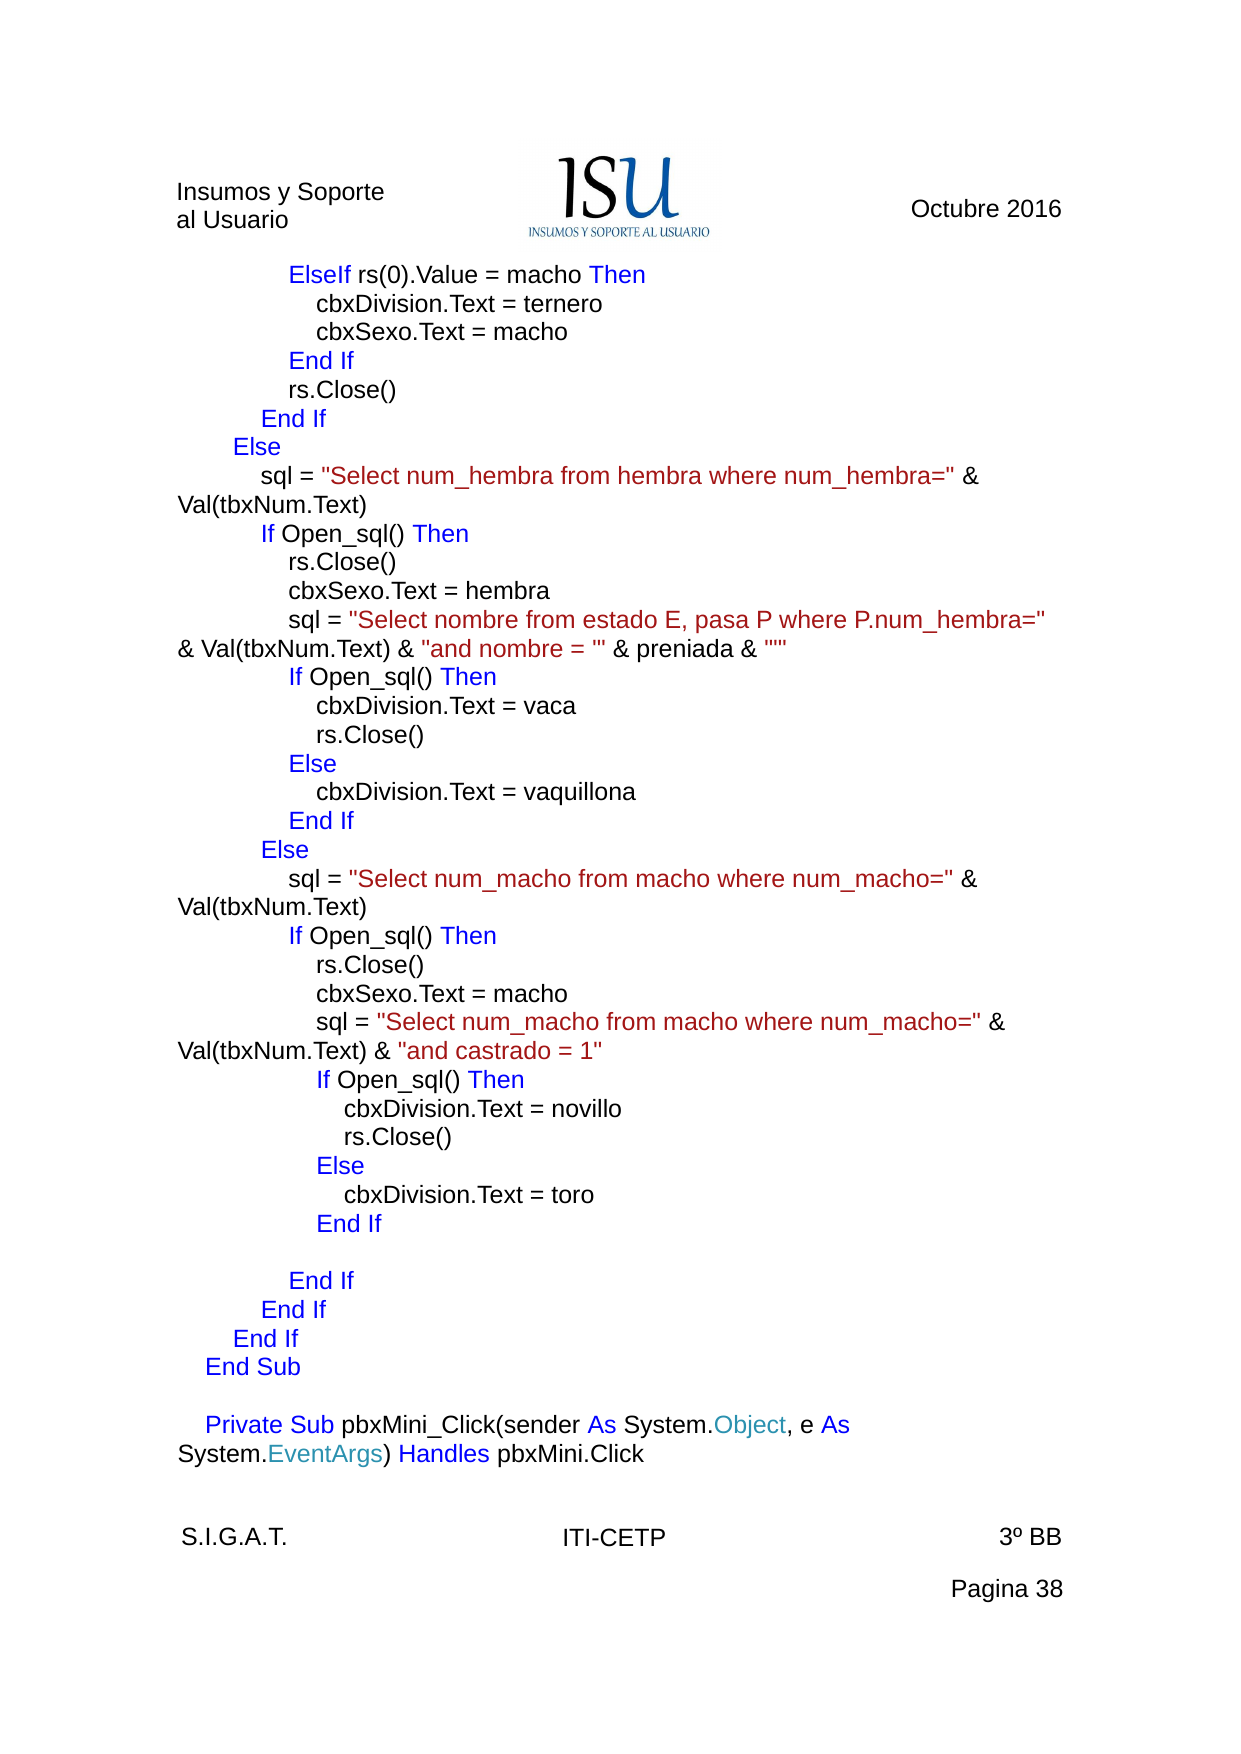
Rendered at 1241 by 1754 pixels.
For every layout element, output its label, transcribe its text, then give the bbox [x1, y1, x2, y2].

text Else [177, 432, 1063, 461]
text If Open_sql() Then [177, 518, 1063, 547]
text End If [177, 806, 1063, 835]
text cbxSexo.Text = hembra [177, 576, 1063, 605]
text Private Sub pbxMini_Click(sender As System.Object, e As System.EventArgs) Handles pbxMini.Click [177, 1410, 1063, 1467]
text cbxSexo.Text = macho [177, 317, 1063, 346]
text End If [177, 403, 1063, 432]
text cbxSexo.Text = macho [177, 978, 1063, 1007]
text sql = "Select nombre from estado E, pasa P where P.num_hembra=" & Val(tbxNum.Text) & "and nombre = '" & preniada & "'" [177, 605, 1063, 662]
text sql = "Select num_hembra from hembra where num_hembra=" & Val(tbxNum.Text) [177, 461, 1063, 518]
text rs.Close() [177, 375, 1063, 403]
text cbxDivision.Text = novillo [177, 1093, 1063, 1122]
text End If [177, 1323, 1063, 1352]
text cbxDivision.Text = ternero [177, 288, 1063, 317]
text rs.Close() [177, 950, 1063, 978]
picture [517, 138, 723, 252]
text End If [177, 1266, 1063, 1295]
text cbxDivision.Text = toro [177, 1180, 1063, 1208]
text If Open_sql() Then [177, 921, 1063, 950]
text ElseIf rs(0).Value = macho Then [177, 260, 1063, 288]
text Else [177, 1151, 1063, 1180]
text End Sub [177, 1352, 1063, 1381]
text End If [177, 1295, 1063, 1323]
text sql = "Select num_macho from macho where num_macho=" & Val(tbxNum.Text) & "and castrado = 1" [177, 1007, 1063, 1065]
text rs.Close() [177, 547, 1063, 576]
text If Open_sql() Then [177, 1065, 1063, 1093]
text rs.Close() [177, 1122, 1063, 1151]
text sql = "Select num_macho from macho where num_macho=" & Val(tbxNum.Text) [177, 863, 1063, 921]
text If Open_sql() Then [177, 662, 1063, 691]
text cbxDivision.Text = vaca [177, 691, 1063, 720]
text Else [177, 835, 1063, 863]
text rs.Close() [177, 720, 1063, 748]
text cbxDivision.Text = vaquillona [177, 777, 1063, 806]
text End If [177, 346, 1063, 375]
text End If [177, 1208, 1063, 1237]
text Else [177, 748, 1063, 777]
